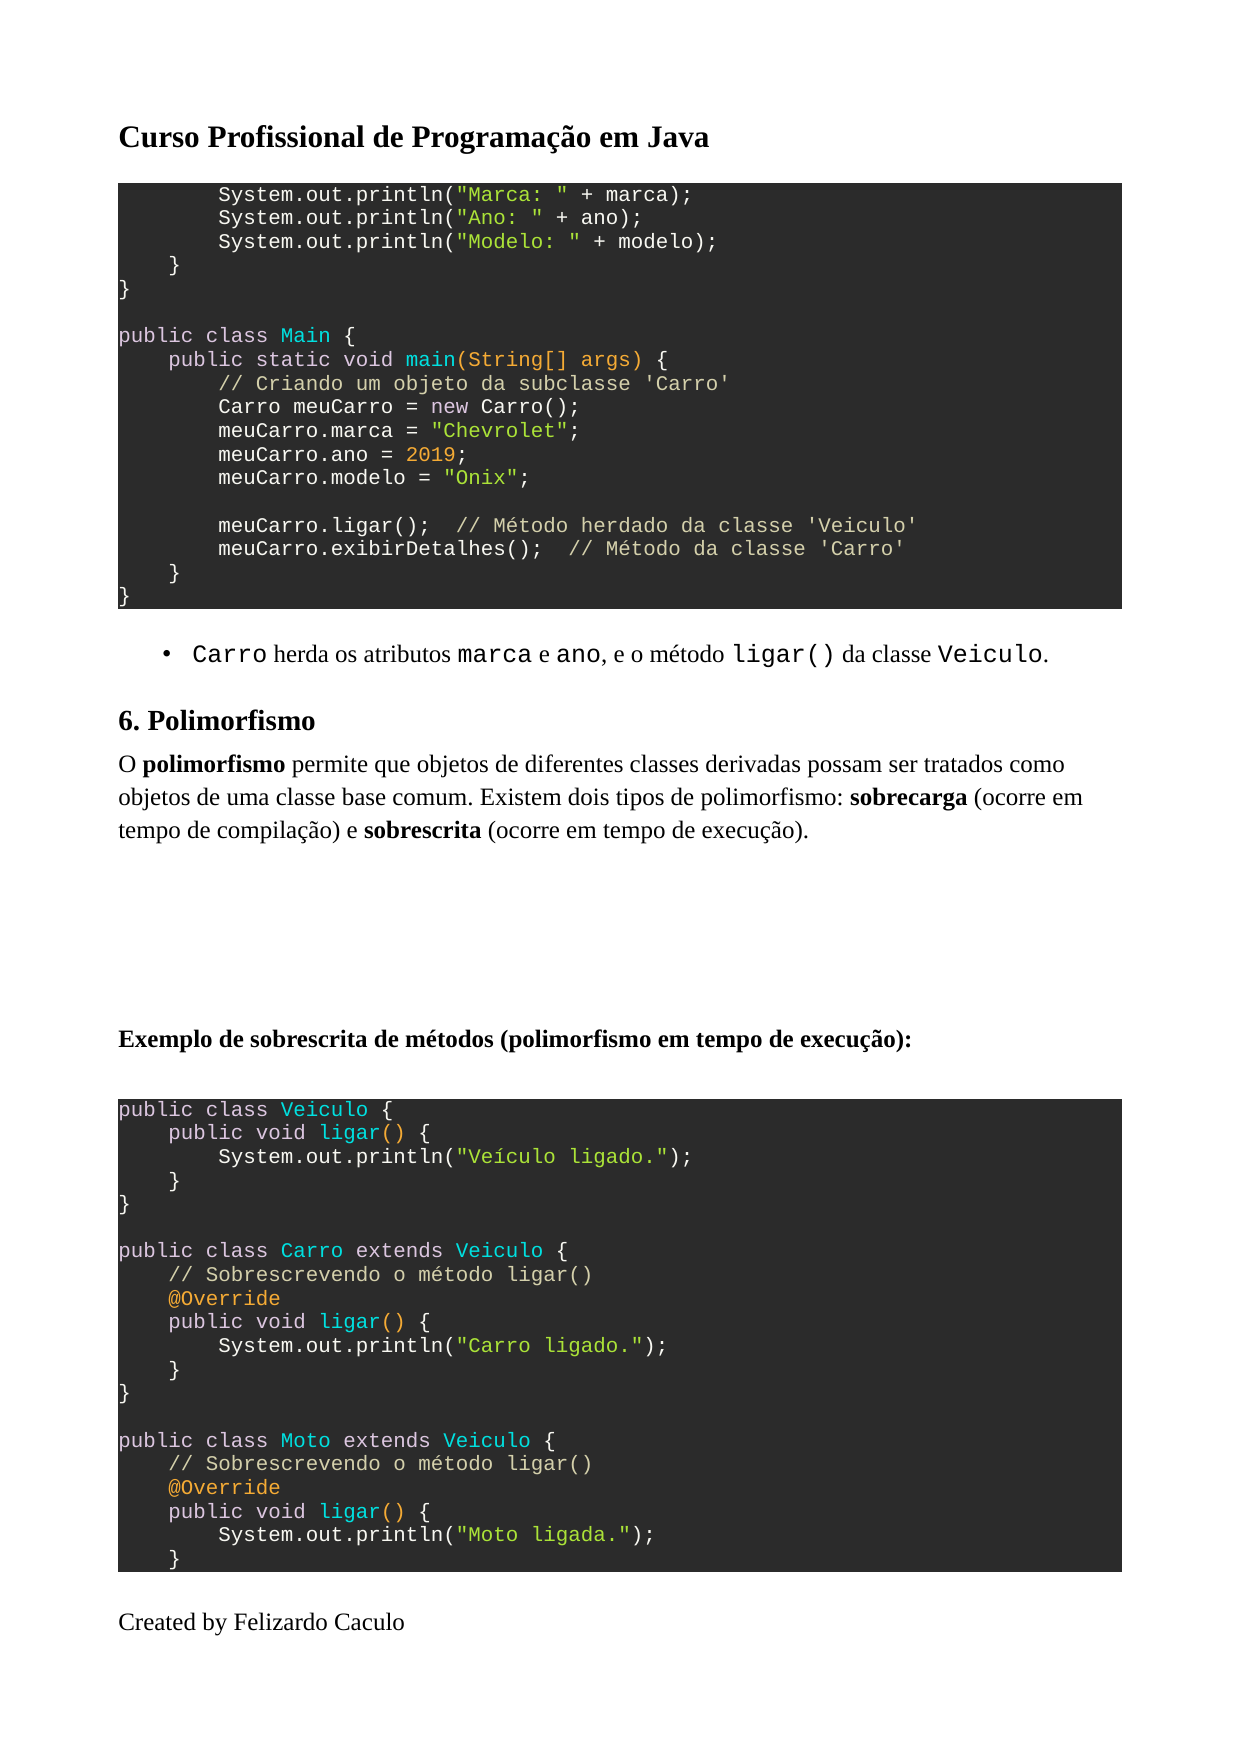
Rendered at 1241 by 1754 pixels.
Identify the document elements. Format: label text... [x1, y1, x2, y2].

text meuCarro.ano = 2019; [118, 444, 1122, 467]
text } [118, 1548, 1122, 1572]
text } [118, 278, 1122, 302]
text } [118, 1169, 1122, 1193]
text System.out.println("Marca: " + marca); [118, 183, 1122, 207]
text // Sobrescrevendo o método ligar() [118, 1264, 1122, 1288]
text meuCarro.marca = "Chevrolet"; [118, 420, 1122, 444]
text meuCarro.ligar(); // Método herdado da classe 'Veiculo' [118, 514, 1122, 538]
text } [118, 1359, 1122, 1382]
list Carro herda os atributos marca e ano, e o método ligar() da classe Veiculo. [162, 639, 1122, 669]
text } [118, 562, 1122, 586]
text } [118, 1382, 1122, 1406]
subtitle 6. Polimorfismo [118, 703, 1122, 737]
text public static void main(String[] args) { [118, 349, 1122, 373]
text System.out.println("Veículo ligado."); [118, 1146, 1122, 1169]
text } [118, 586, 1122, 609]
text public void ligar() { [118, 1122, 1122, 1146]
text @Override [118, 1288, 1122, 1311]
text public class Veiculo { [118, 1099, 1122, 1122]
text System.out.println("Carro ligado."); [118, 1335, 1122, 1359]
text public class Main { [118, 325, 1122, 349]
text public void ligar() { [118, 1311, 1122, 1335]
text public class Moto extends Veiculo { [118, 1430, 1122, 1453]
text // Sobrescrevendo o método ligar() [118, 1453, 1122, 1477]
text System.out.println("Ano: " + ano); [118, 207, 1122, 231]
text } [118, 254, 1122, 278]
text System.out.println("Modelo: " + modelo); [118, 231, 1122, 254]
subtitle Exemplo de sobrescrita de métodos (polimorfismo em tempo de execução): [118, 1024, 1122, 1053]
text meuCarro.modelo = "Onix"; [118, 467, 1122, 491]
text meuCarro.exibirDetalhes(); // Método da classe 'Carro' [118, 538, 1122, 562]
text O polimorfismo permite que objetos de diferentes classes derivadas possam ser tratados como objetos de uma classe base comum. Existem dois tipos de polimorfismo: sobrecarga (ocorre em tempo de compilação) e sobrescrita (ocorre em tempo de execução). [118, 749, 1122, 844]
text public void ligar() { [118, 1501, 1122, 1524]
text } [118, 1193, 1122, 1217]
text // Criando um objeto da subclasse 'Carro' [118, 373, 1122, 396]
text @Override [118, 1477, 1122, 1501]
text public class Carro extends Veiculo { [118, 1241, 1122, 1264]
text System.out.println("Moto ligada."); [118, 1524, 1122, 1548]
text Carro meuCarro = new Carro(); [118, 396, 1122, 420]
